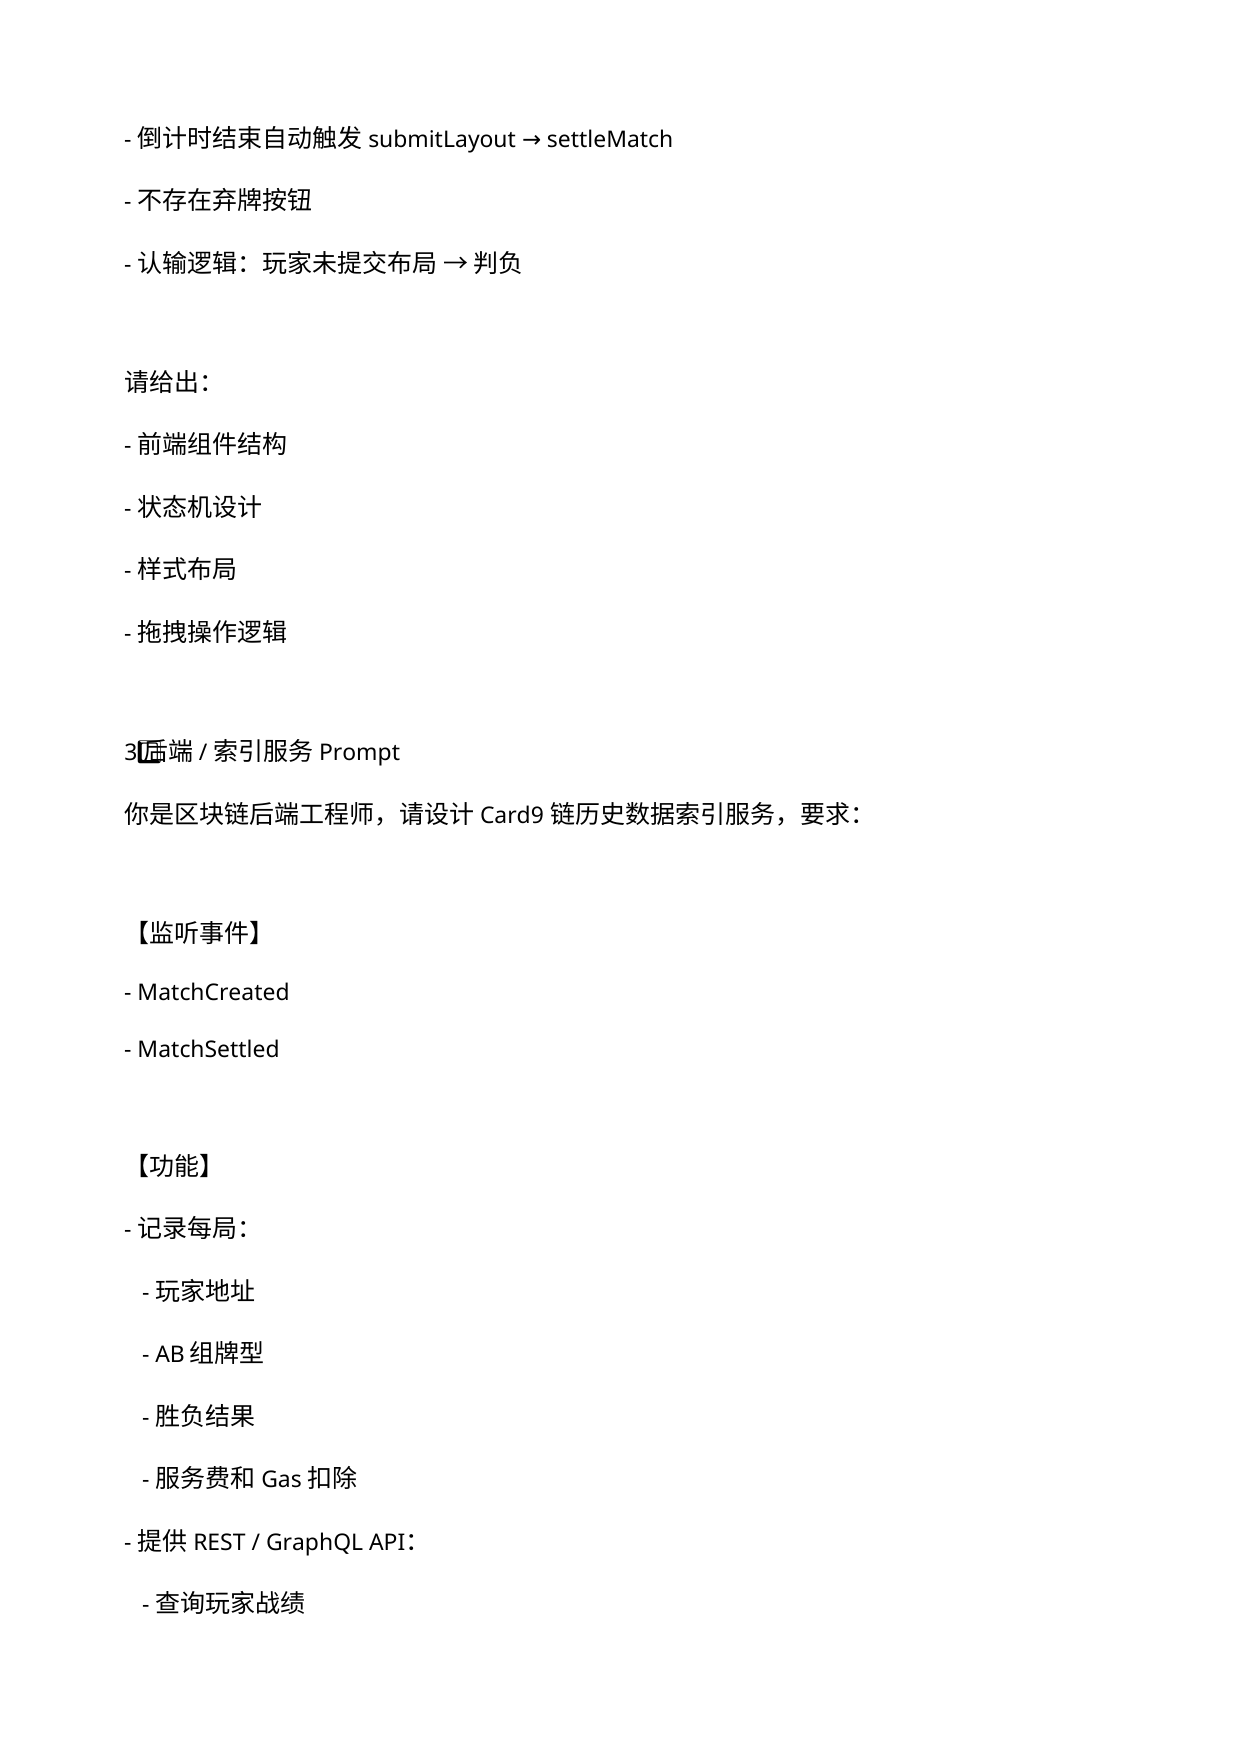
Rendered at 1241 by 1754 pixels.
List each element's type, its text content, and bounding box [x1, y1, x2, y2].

text - 拖拽操作逻辑 [118, 612, 1122, 649]
text - 倒计时结束自动触发 submitLayout → settleMatch [118, 118, 1122, 154]
text - 玩家地址 [118, 1271, 1122, 1307]
text 【监听事件】 [118, 913, 1122, 950]
text - 服务费和 Gas 扣除 [118, 1459, 1122, 1495]
text 【功能】 [118, 1146, 1122, 1182]
text - 不存在弃牌按钮 [118, 181, 1122, 217]
text - 样式布局 [118, 550, 1122, 586]
text - 前端组件结构 [118, 425, 1122, 461]
text - MatchCreated [118, 976, 1122, 1007]
text 3️⃣ 后端 / 索引服务 Prompt [118, 732, 1122, 768]
text - 胜负结果 [118, 1396, 1122, 1432]
text - 状态机设计 [118, 487, 1122, 524]
text - 记录每局： [118, 1209, 1122, 1245]
text 请给出： [118, 362, 1122, 399]
text 你是区块链后端工程师，请设计 Card9 链历史数据索引服务，要求： [118, 794, 1122, 830]
text - AB组牌型 [118, 1334, 1122, 1370]
text - 认输逻辑：玩家未提交布局 → 判负 [118, 243, 1122, 279]
text - MatchSettled [118, 1033, 1122, 1064]
text - 查询玩家战绩 [118, 1584, 1122, 1620]
text - 提供 REST / GraphQL API： [118, 1521, 1122, 1557]
